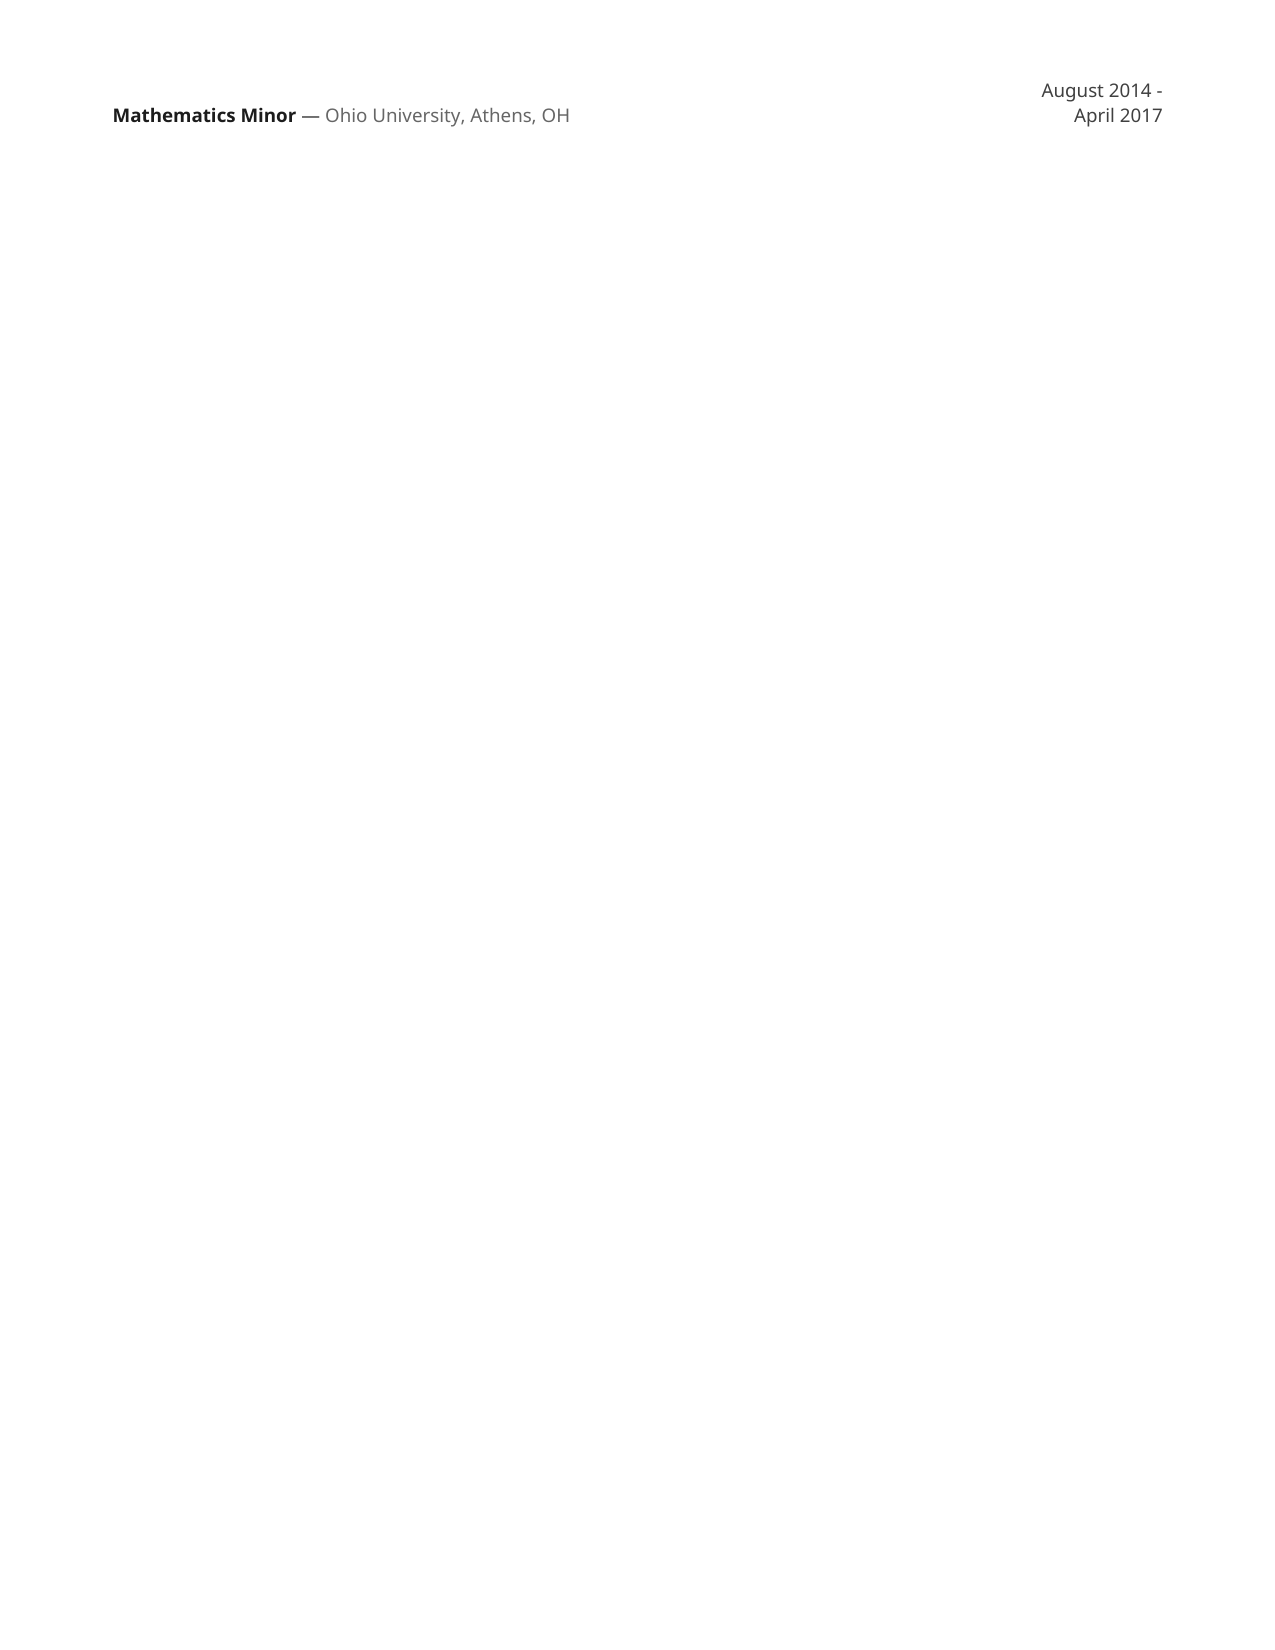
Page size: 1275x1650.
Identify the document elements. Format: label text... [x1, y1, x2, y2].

table_cell August 2014 - April 2017 [1022, 75, 1162, 128]
table_cell [1003, 75, 1022, 128]
table_cell Mathematics Minor — Ohio University, Athens, OH [113, 75, 1003, 128]
